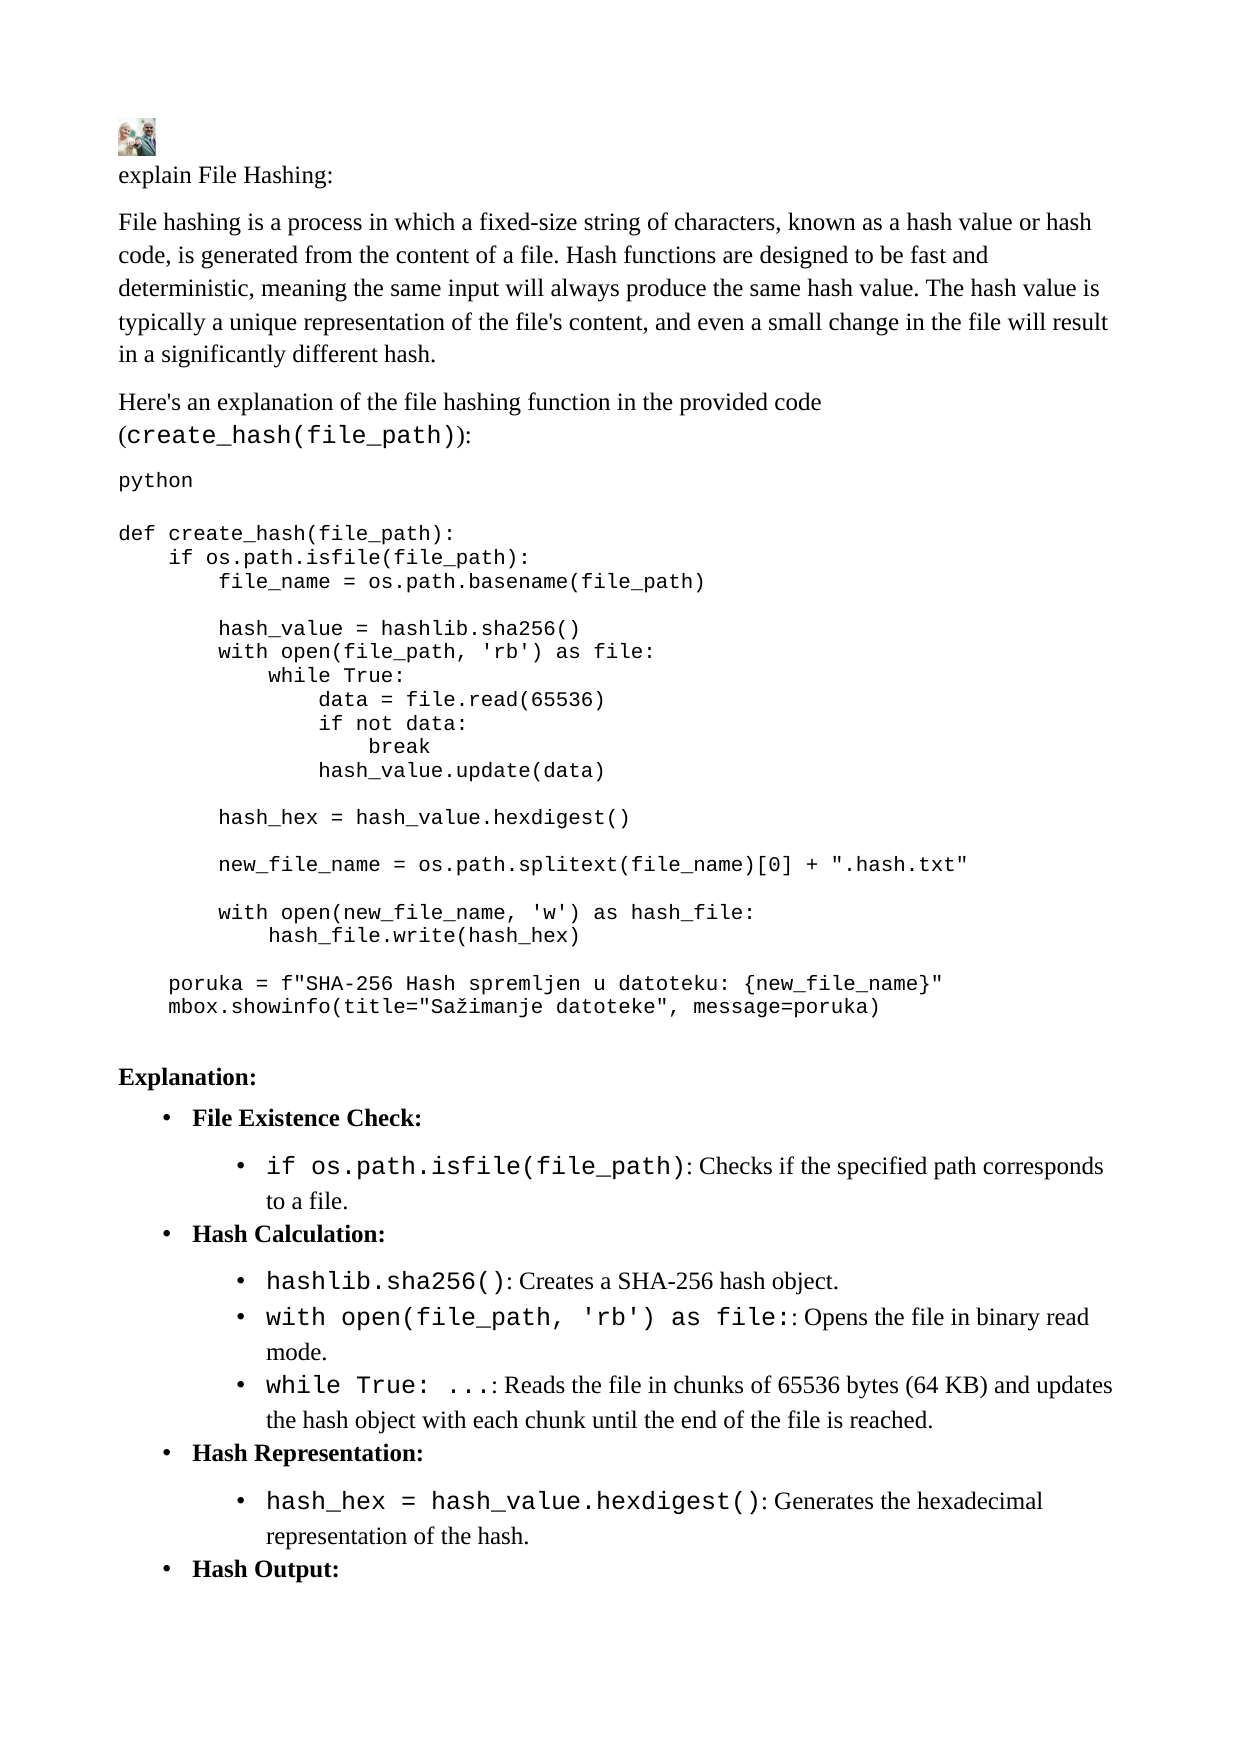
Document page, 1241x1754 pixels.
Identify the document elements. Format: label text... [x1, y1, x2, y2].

text if os.path.isfile(file_path): [118, 547, 1122, 571]
list Hash Output: [162, 1554, 1122, 1583]
subtitle Explanation: [118, 1062, 1122, 1091]
text break [118, 736, 1122, 760]
text new_file_name = os.path.splitext(file_name)[0] + ".hash.txt" [118, 854, 1122, 878]
list Hash Representation: [162, 1438, 1122, 1467]
list while True: ...: Reads the file in chunks of 65536 bytes (64 KB) and updates the hash object with each chunk until the end of the file is reached. [236, 1370, 1122, 1434]
text with open(file_path, 'rb') as file: [118, 642, 1122, 665]
text explain File Hashing: [118, 160, 1122, 189]
text hash_file.write(hash_hex) [118, 925, 1122, 949]
text python [118, 470, 1122, 494]
text Here's an explanation of the file hashing function in the provided code (create_hash(file_path)): [118, 387, 1122, 451]
text hash_value = hashlib.sha256() [118, 618, 1122, 642]
list if os.path.isfile(file_path): Checks if the specified path corresponds to a file. [236, 1151, 1122, 1214]
list hash_hex = hash_value.hexdigest(): Generates the hexadecimal representation of the hash. [236, 1486, 1122, 1549]
text poruka = f"SHA-256 Hash spremljen u datoteku: {new_file_name}" [118, 973, 1122, 996]
text if not data: [118, 712, 1122, 736]
text def create_hash(file_path): [118, 523, 1122, 547]
picture [118, 118, 156, 156]
text hash_hex = hash_value.hexdigest() [118, 807, 1122, 831]
text while True: [118, 665, 1122, 689]
text File hashing is a process in which a fixed-size string of characters, known as a hash value or hash code, is generated from the content of a file. Hash functions are designed to be fast and deterministic, meaning the same input will always produce the same hash value. The hash value is typically a unique representation of the file's content, and even a small change in the file will result in a significantly different hash. [118, 207, 1122, 368]
text with open(new_file_name, 'w') as hash_file: [118, 902, 1122, 925]
text mbox.showinfo(title="Sažimanje datoteke", message=poruka) [118, 996, 1122, 1020]
list hashlib.sha256(): Creates a SHA-256 hash object. [236, 1266, 1122, 1297]
list Hash Calculation: [162, 1219, 1122, 1248]
text hash_value.update(data) [118, 760, 1122, 783]
list with open(file_path, 'rb') as file:: Opens the file in binary read mode. [236, 1302, 1122, 1366]
text data = file.read(65536) [118, 689, 1122, 712]
list File Existence Check: [162, 1103, 1122, 1132]
text file_name = os.path.basename(file_path) [118, 571, 1122, 594]
